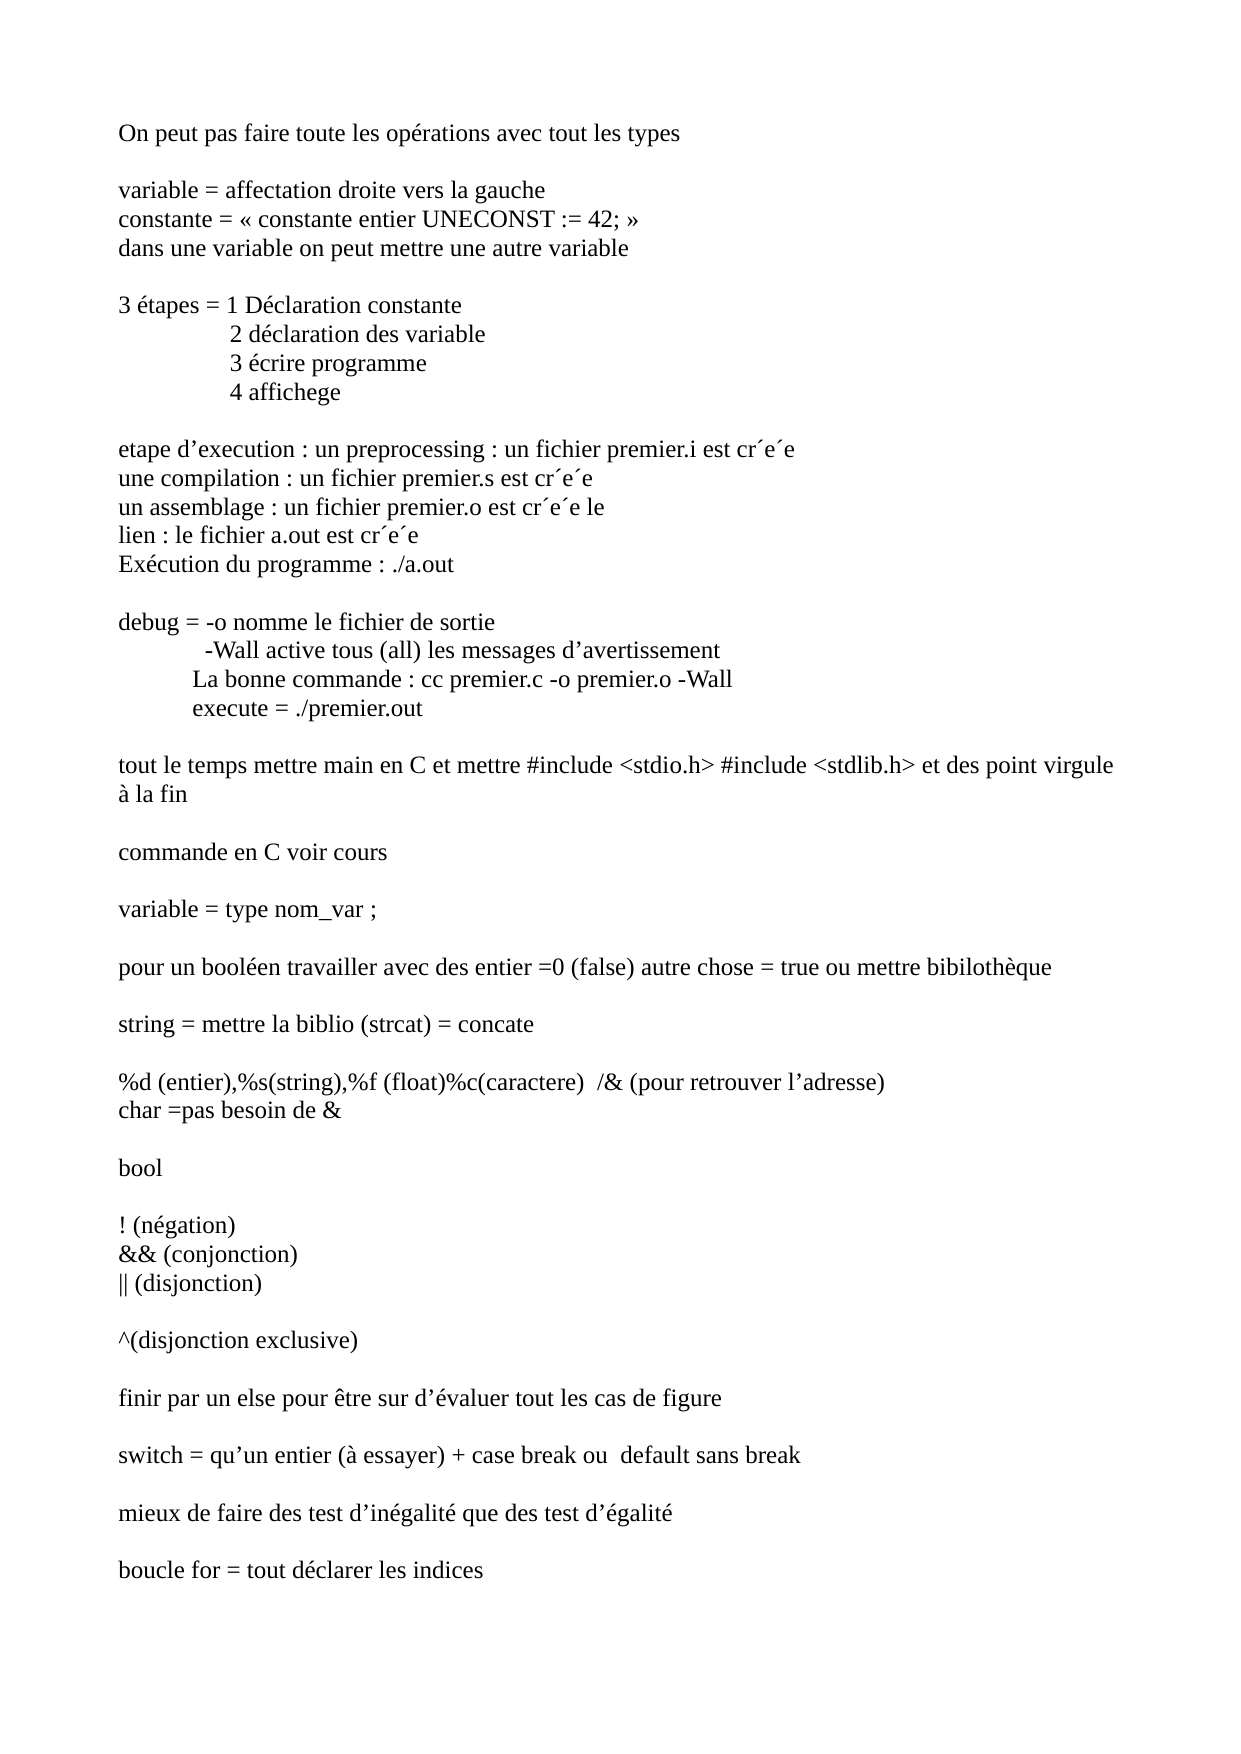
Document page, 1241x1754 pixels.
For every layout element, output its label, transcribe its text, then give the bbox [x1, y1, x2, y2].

text boucle for = tout déclarer les indices [118, 1556, 1122, 1584]
text Exécution du programme : ./a.out [118, 549, 1122, 578]
text bool [118, 1153, 1122, 1182]
text variable = type nom_var ; [118, 894, 1122, 923]
text une compilation : un fichier premier.s est cr´e´e [118, 463, 1122, 492]
text constante = « constante entier UNECONST := 42; » [118, 204, 1122, 233]
text mieux de faire des test d’inégalité que des test d’égalité [118, 1498, 1122, 1527]
text etape d’execution : un preprocessing : un fichier premier.i est cr´e´e [118, 434, 1122, 463]
text %d (entier),%s(string),%f (float)%c(caractere) /& (pour retrouver l’adresse) [118, 1067, 1122, 1096]
text 4 affichege [118, 377, 1122, 406]
text pour un booléen travailler avec des entier =0 (false) autre chose = true ou mettre bibilothèque [118, 952, 1122, 981]
text debug = -o nomme le fichier de sortie [118, 607, 1122, 636]
text commande en C voir cours [118, 837, 1122, 866]
text un assemblage : un fichier premier.o est cr´e´e le [118, 492, 1122, 521]
text 2 déclaration des variable [118, 319, 1122, 348]
text 3 écrire programme [118, 348, 1122, 377]
text La bonne commande : cc premier.c -o premier.o -Wall [118, 664, 1122, 693]
text ! (négation) [118, 1211, 1122, 1239]
text On peut pas faire toute les opérations avec tout les types [118, 118, 1122, 147]
text tout le temps mettre main en C et mettre #include <stdio.h> #include <stdlib.h> et des point virgule à la fin [118, 751, 1122, 808]
text switch = qu’un entier (à essayer) + case break ou default sans break [118, 1441, 1122, 1469]
text finir par un else pour être sur d’évaluer tout les cas de figure [118, 1383, 1122, 1412]
text string = mettre la biblio (strcat) = concate [118, 1009, 1122, 1038]
text dans une variable on peut mettre une autre variable [118, 233, 1122, 262]
text 3 étapes = 1 Déclaration constante [118, 291, 1122, 319]
text variable = affectation droite vers la gauche [118, 176, 1122, 204]
text execute = ./premier.out [118, 693, 1122, 722]
text ^(disjonction exclusive) [118, 1326, 1122, 1354]
text || (disjonction) [118, 1268, 1122, 1297]
text char =pas besoin de & [118, 1096, 1122, 1124]
text && (conjonction) [118, 1239, 1122, 1268]
text lien : le fichier a.out est cr´e´e [118, 521, 1122, 549]
text -Wall active tous (all) les messages d’avertissement [118, 636, 1122, 664]
